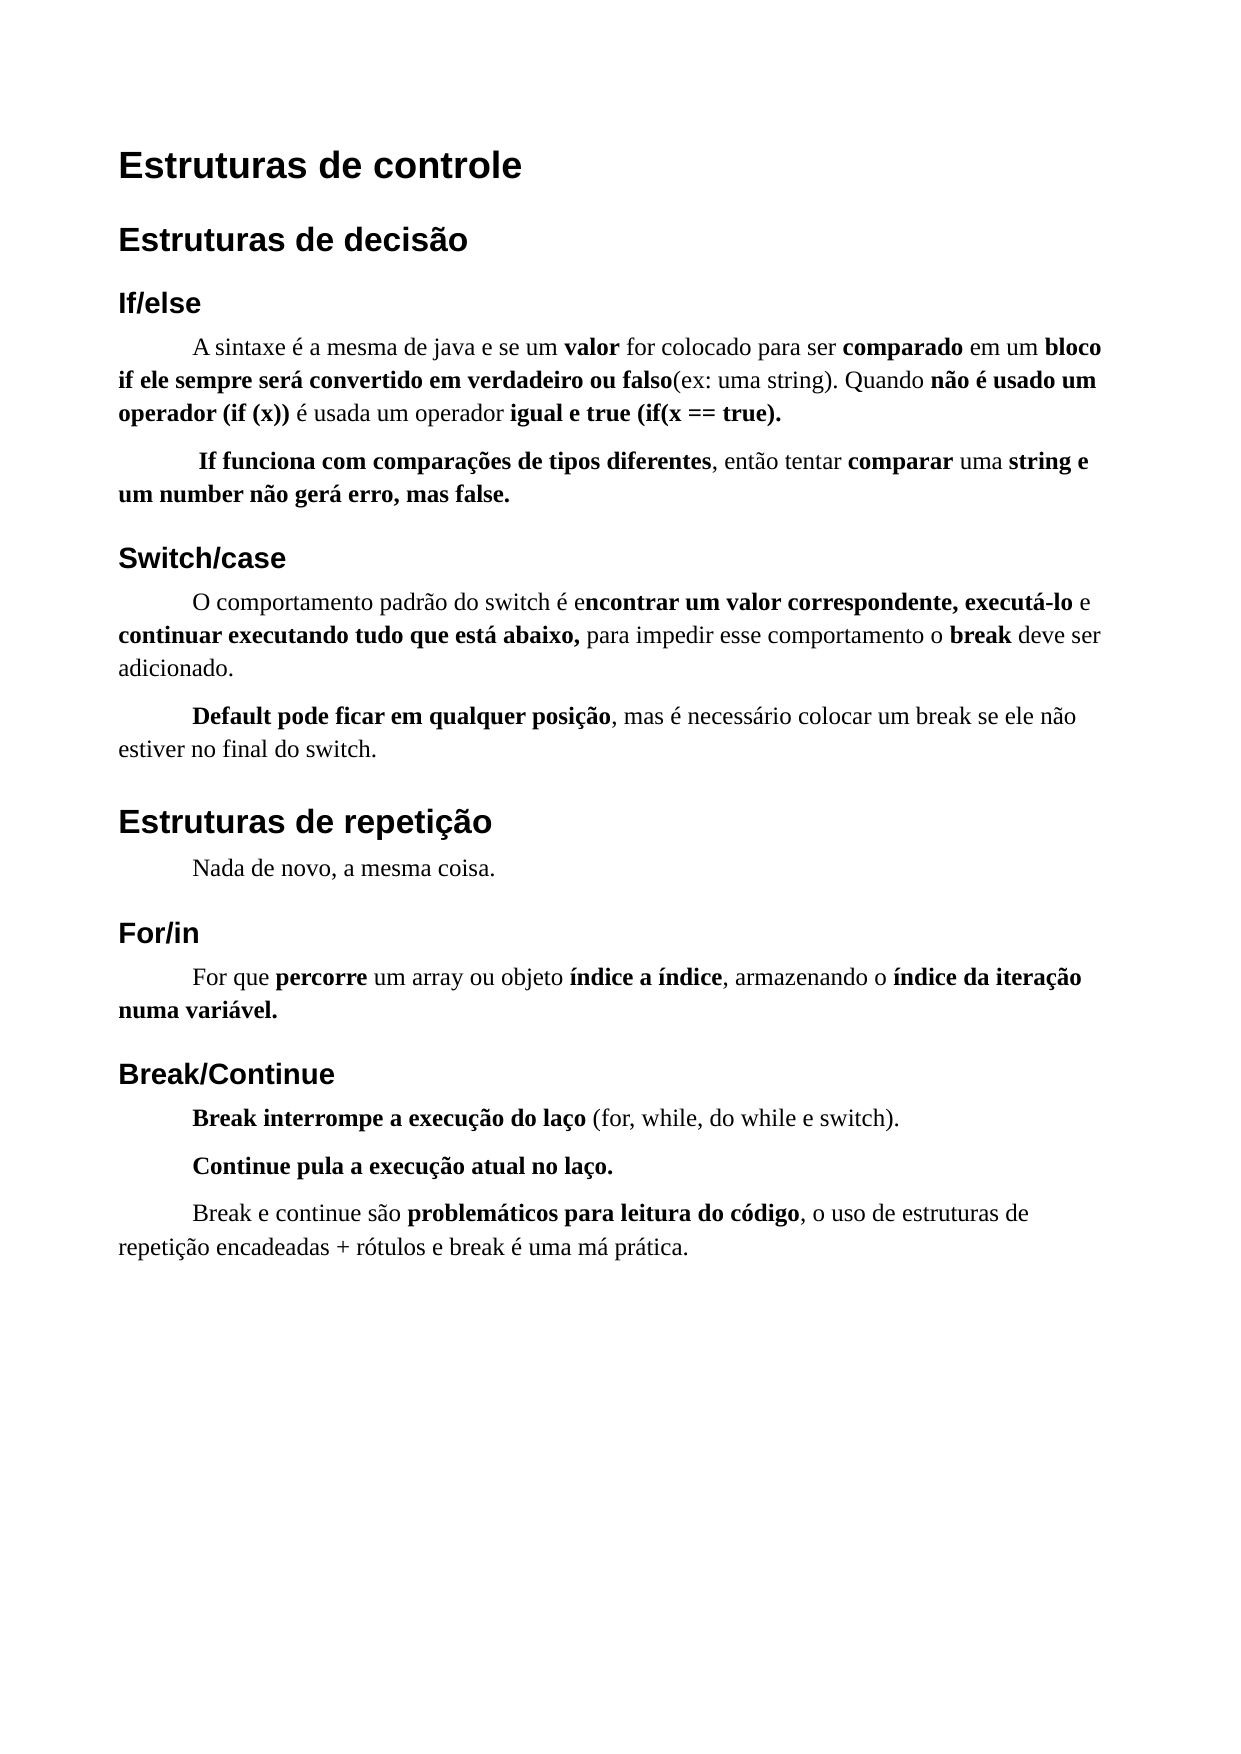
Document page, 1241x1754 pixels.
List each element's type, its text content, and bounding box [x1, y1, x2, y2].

text Continue pula a execução atual no laço. [118, 1151, 1122, 1180]
text Default pode ficar em qualquer posição, mas é necessário colocar um break se ele não estiver no final do switch. [118, 701, 1122, 763]
subtitle Switch/case [118, 541, 1122, 575]
text O comportamento padrão do switch é encontrar um valor correspondente, executá-lo e continuar executando tudo que está abaixo, para impedir esse comportamento o break deve ser adicionado. [118, 587, 1122, 682]
text A sintaxe é a mesma de java e se um valor for colocado para ser comparado em um bloco if ele sempre será convertido em verdadeiro ou falso(ex: uma string). Quando não é usado um operador (if (x)) é usada um operador igual e true (if(x == true). [118, 332, 1122, 427]
subtitle For/in [118, 916, 1122, 949]
text Break e continue são problemáticos para leitura do código, o uso de estruturas de repetição encadeadas + rótulos e break é uma má prática. [118, 1198, 1122, 1260]
text For que percorre um array ou objeto índice a índice, armazenando o índice da iteração numa variável. [118, 962, 1122, 1024]
subtitle If/else [118, 286, 1122, 319]
subtitle Estruturas de controle [118, 143, 1122, 187]
text If funciona com comparações de tipos diferentes, então tentar comparar uma string e um number não gerá erro, mas false. [118, 446, 1122, 507]
text Nada de novo, a mesma coisa. [118, 853, 1122, 882]
text Break interrompe a execução do laço (for, while, do while e switch). [118, 1103, 1122, 1132]
subtitle Estruturas de repetição [118, 802, 1122, 841]
subtitle Estruturas de decisão [118, 220, 1122, 259]
subtitle Break/Continue [118, 1057, 1122, 1091]
